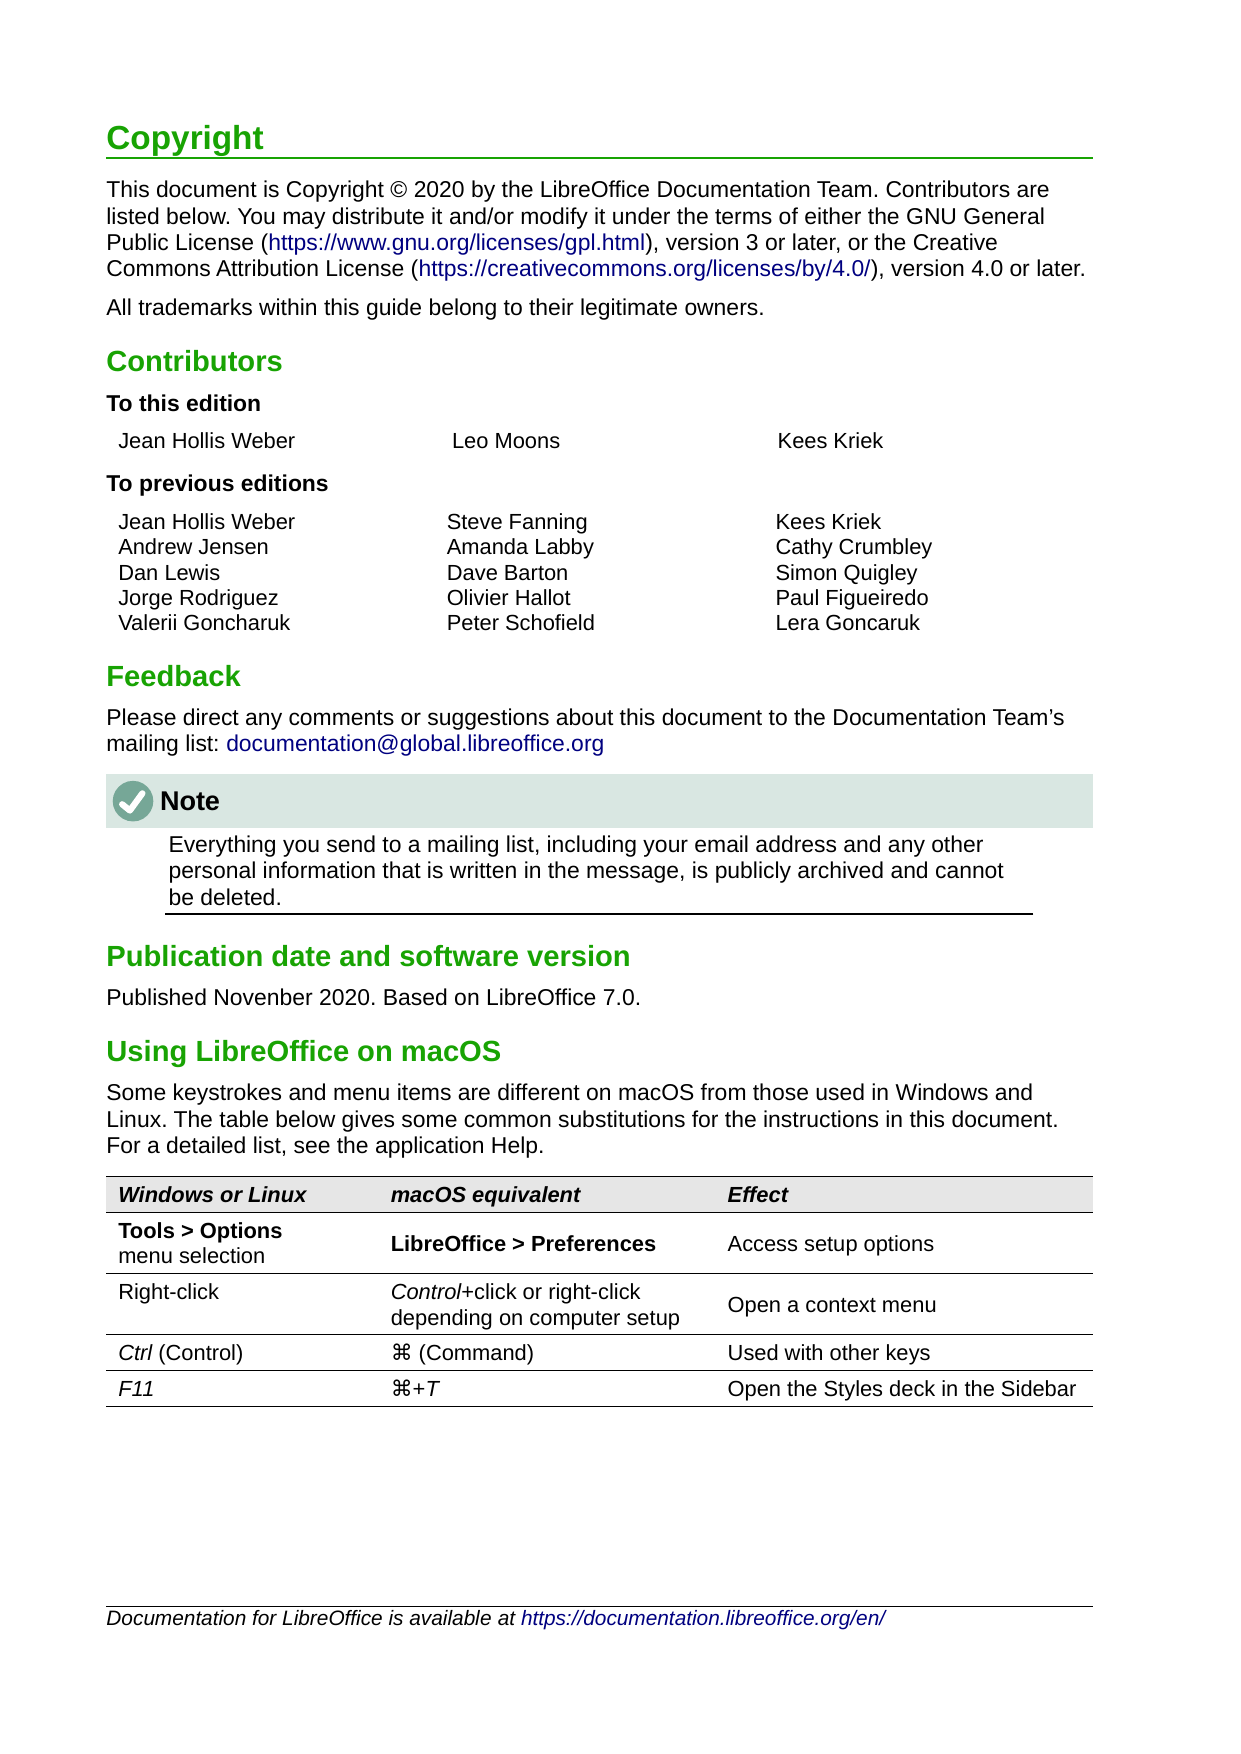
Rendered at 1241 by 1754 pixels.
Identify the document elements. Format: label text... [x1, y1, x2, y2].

table_cell Tools > Options menu selection [106, 1213, 379, 1273]
subtitle Feedback [106, 659, 1093, 692]
table_cell Simon Quigley [764, 559, 1093, 584]
text Some keystrokes and menu items are different on macOS from those used in Windows and Linux. The table below gives some common substitutions for the instructions in this document. For a detailed list, see the application Help. [106, 1079, 1093, 1158]
table_header Leo Moons [440, 429, 766, 458]
table_cell Ctrl (Control) [106, 1335, 379, 1370]
text This document is Copyright © 2020 by the LibreOffice Documentation Team. Contributors are listed below. You may distribute it and/or modify it under the terms of either the GNU General Public License (https://www.gnu.org/licenses/gpl.html), version 3 or later, or the Creative Commons Attribution License (https://creativecommons.org/licenses/by/4.0/), version 4.0 or later. [106, 176, 1093, 282]
text To previous editions [106, 470, 1093, 496]
subtitle Copyright [106, 118, 1093, 157]
table_header Steve Fanning [435, 509, 764, 534]
table_cell ⌘+T [379, 1371, 716, 1406]
table_cell Control+click or right-click depending on computer setup [379, 1274, 716, 1334]
table_cell F11 [106, 1371, 379, 1406]
text To this edition [106, 389, 1093, 416]
table_header Kees Kriek [764, 509, 1093, 534]
table_cell Cathy Crumbley [764, 534, 1093, 559]
table_header Jean Hollis Weber [106, 509, 435, 534]
subtitle Note [106, 774, 1093, 828]
table_cell Dave Barton [435, 559, 764, 584]
table_cell Used with other keys [716, 1335, 1093, 1370]
table_cell Access setup options [716, 1213, 1093, 1273]
subtitle Contributors [106, 344, 1093, 378]
table_header macOS equivalent [379, 1177, 716, 1212]
table_cell Dan Lewis [106, 559, 435, 584]
subtitle Using LibreOffice on macOS [106, 1034, 1093, 1067]
table_header Windows or Linux [106, 1177, 379, 1212]
table_cell Open a context menu [716, 1274, 1093, 1334]
table_cell Valerii Goncharuk [106, 610, 435, 635]
table_cell LibreOffice > Preferences [379, 1213, 716, 1273]
table_cell Olivier Hallot [435, 585, 764, 610]
table_cell Paul Figueiredo [764, 585, 1093, 610]
text Please direct any comments or suggestions about this document to the Documentation Team’s mailing list: documentation@global.libreoffice.org [106, 704, 1093, 757]
table_header Kees Kriek [766, 429, 1093, 458]
table_cell Lera Goncaruk [764, 610, 1093, 635]
table_cell Amanda Labby [435, 534, 764, 559]
table_cell Jorge Rodriguez [106, 585, 435, 610]
table_cell Right-click [106, 1274, 379, 1334]
text Published Novenber 2020. Based on LibreOffice 7.0. [106, 984, 1093, 1010]
text All trademarks within this guide belong to their legitimate owners. [106, 294, 1093, 321]
table_header Effect [716, 1177, 1093, 1212]
table_cell Peter Schofield [435, 610, 764, 635]
table_cell Open the Styles deck in the Sidebar [716, 1371, 1093, 1406]
table_cell Andrew Jensen [106, 534, 435, 559]
table_header Jean Hollis Weber [106, 429, 440, 458]
subtitle Publication date and software version [106, 939, 1093, 972]
table_cell ⌘ (Command) [379, 1335, 716, 1370]
text Everything you send to a mailing list, including your email address and any other personal information that is written in the message, is publicly archived and cannot be deleted. [165, 828, 1033, 913]
